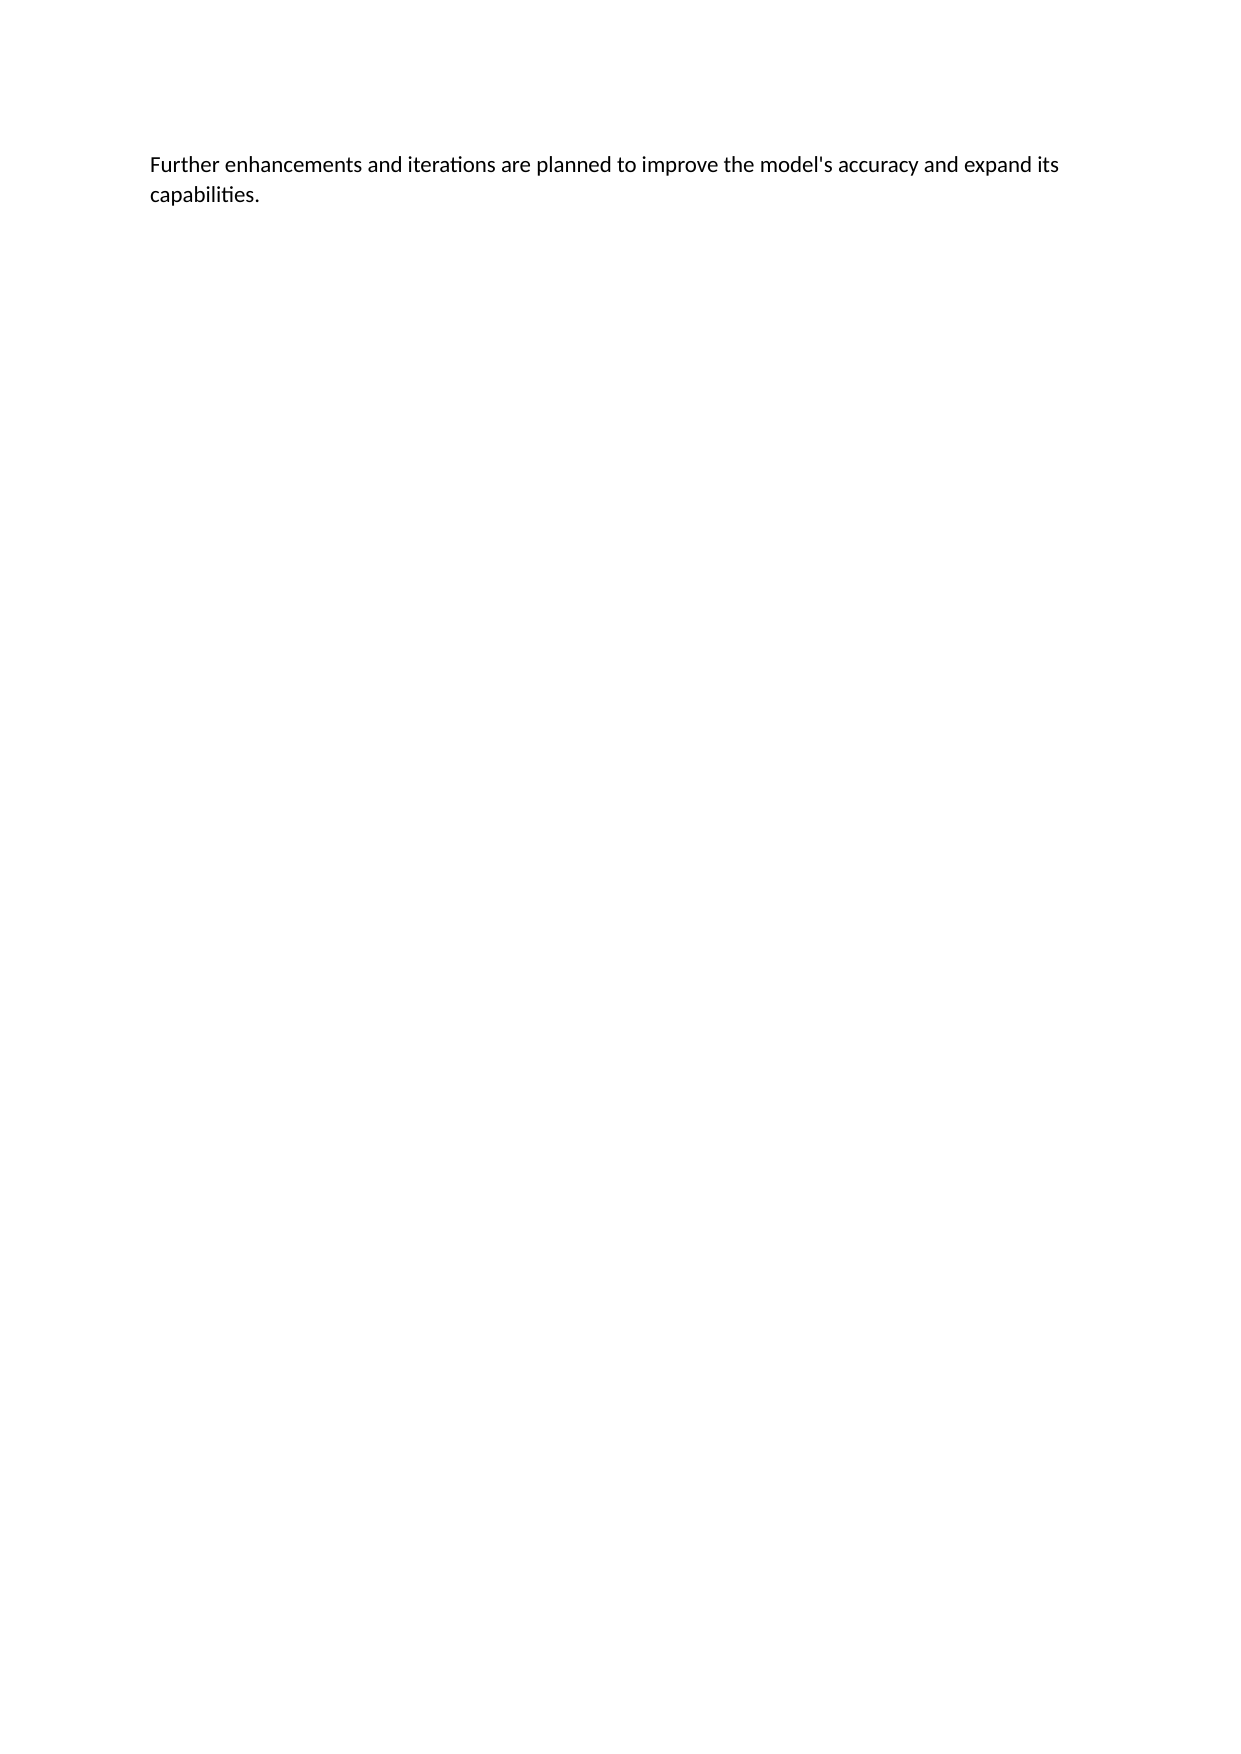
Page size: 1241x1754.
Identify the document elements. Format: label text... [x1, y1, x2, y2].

text Further enhancements and iterations are planned to improve the model's accuracy and expand its capabilities. [150, 150, 1090, 208]
